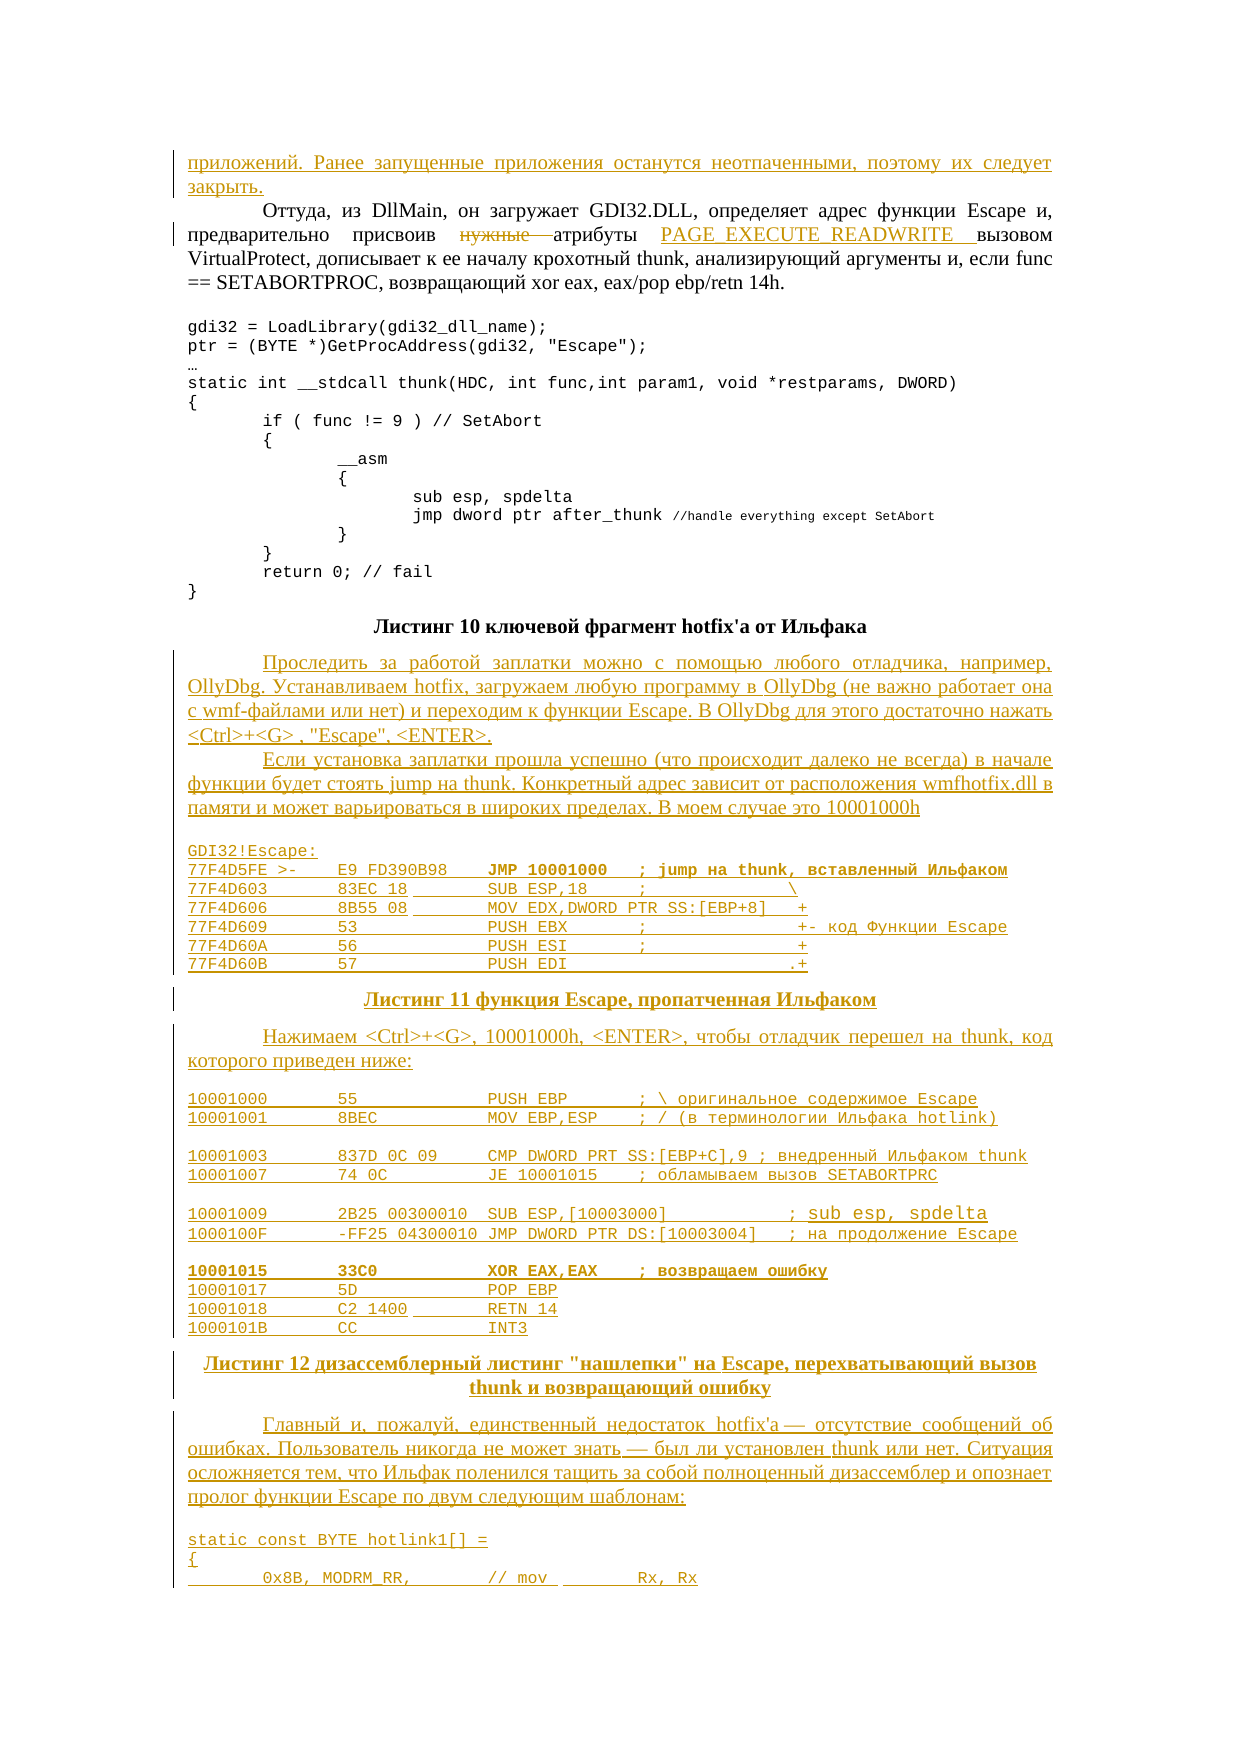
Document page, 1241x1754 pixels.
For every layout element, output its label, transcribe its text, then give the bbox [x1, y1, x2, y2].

text { [187, 394, 1053, 413]
text 10001015 33C0 XOR EAX,EAX ; возвращаем ошибку [187, 1263, 1053, 1282]
text … [187, 356, 1053, 375]
text 77F4D603 83EC 18 SUB ESP,18 ; \ [187, 881, 1053, 899]
text с wmf-файлами или нет) и переходим к функции Escape. В OllyDbg для этого достаточно нажать [187, 696, 1053, 719]
text Проследить за работой заплатки можно с помощью любого отладчика, например, OllyDbg. Устанавливаем hotfix, загружаем любую программу в OllyDbg (не важно работает она [187, 650, 1053, 695]
text __asm [187, 450, 1053, 469]
text GDI32!Escape: [187, 843, 1053, 862]
text Оттуда, из DllMain, он загружает GDI32.DLL, определяет адрес функции Escape и, предварительно присвоив атрибуты PAGE_EXECUTE_READWRITE вызовом VirtualProtect, дописывает к ее началу крохотный thunk, анализирующий аргументы и, если func == SETABORTPROC, возвращающий xor eax, eax/pop ebp/retn 14h. [187, 198, 1053, 294]
text <Ctrl>+<G> , "Escape", <ENTER>. [187, 720, 1053, 747]
text gdi32 = LoadLibrary(gdi32_dll_name); [187, 318, 1053, 337]
text } [187, 545, 1053, 563]
text { [187, 469, 1053, 488]
text Нажимаем <Ctrl>+<G>, 10001000h, <ENTER>, чтобы отладчик перешел на thunk, код которого приведен ниже: [187, 1024, 1053, 1072]
text 10001017 5D POP EBP [187, 1282, 1053, 1301]
text static const BYTE hotlink1[] = [187, 1532, 1053, 1551]
text 10001018 C2 1400 RETN 14 [187, 1301, 1053, 1319]
text 0x8B, MODRM_RR, // mov Rx, Rx [187, 1569, 1053, 1588]
text jmp dword ptr after_thunk //handle everything except SetAbort [187, 507, 1053, 526]
text Если установка заплатки прошла успешно (что происходит далеко не всегда) в начале функции будет стоять jump на thunk. Конкретный адрес зависит от расположения wmfhotfix.dll в [187, 747, 1053, 791]
text Листинг 12 дизассемблерный листинг "нашлепки" на Escape, перехватывающий вызов thunk и возвращающий ошибку [187, 1351, 1053, 1399]
text 77F4D60A 56 PUSH ESI ; + [187, 937, 1053, 956]
text 10001007 74 0C JE 10001015 ; обламываем вызов SETABORTPRC [187, 1166, 1053, 1185]
text Листинг 10 ключевой фрагмент hotfix'а от Ильфака [187, 614, 1053, 638]
text приложений. Ранее запущенные приложения останутся неотпаченными, поэтому их следует закрыть. [187, 150, 1053, 198]
text { [187, 1551, 1053, 1569]
text осложняется тем, что Ильфак поленился тащить за собой полноценный дизассемблер и опознает пролог функции Escape по двум следующим шаблонам: [187, 1457, 1053, 1508]
text return 0; // fail [187, 563, 1053, 582]
text 77F4D60B 57 PUSH EDI .+ [187, 956, 1053, 975]
text if ( func != 9 ) // SetAbort [187, 413, 1053, 432]
text static int __stdcall thunk(HDC, int func,int param1, void *restparams, DWORD) [187, 375, 1053, 394]
text памяти и может варьироваться в широких пределах. В моем случае это 10001000h [187, 792, 1053, 819]
text 77F4D609 53 PUSH EBX ; +- код Функции Escape [187, 918, 1053, 937]
text 1000101B CC INT3 [187, 1319, 1053, 1338]
text 10001000 55 PUSH EBP ; \ оригинальное содержимое Escape [187, 1091, 1053, 1110]
text 1000100F -FF25 04300010 JMP DWORD PTR DS:[10003004] ; на продолжение Escape [187, 1225, 1053, 1244]
text 10001009 2B25 00300010 SUB ESP,[10003000] ; sub esp, spdelta [187, 1204, 1053, 1225]
text Листинг 11 функция Escape, пропатченная Ильфаком [187, 987, 1053, 1011]
text ptr = (BYTE *)GetProcAddress(gdi32, "Escape"); [187, 337, 1053, 356]
text 77F4D606 8B55 08 MOV EDX,DWORD PTR SS:[EBP+8] + [187, 899, 1053, 918]
text sub esp, spdelta [187, 488, 1053, 507]
text Главный и, пожалуй, единственный недостаток hotfix'а — отсутствие сообщений об ошибках. Пользователь никогда не может знать — был ли установлен thunk или нет. Ситуация [187, 1411, 1053, 1456]
text 10001003 837D 0C 09 CMP DWORD PRT SS:[EBP+C],9 ; внедренный Ильфаком thunk [187, 1147, 1053, 1166]
text } [187, 582, 1053, 601]
text 77F4D5FE >- E9 FD390B98 JMP 10001000 ; jump на thunk, вставленный Ильфаком [187, 862, 1053, 881]
text } [187, 526, 1053, 545]
text 10001001 8BEC MOV EBP,ESP ; / (в терминологии Ильфака hotlink) [187, 1110, 1053, 1128]
text { [187, 432, 1053, 450]
